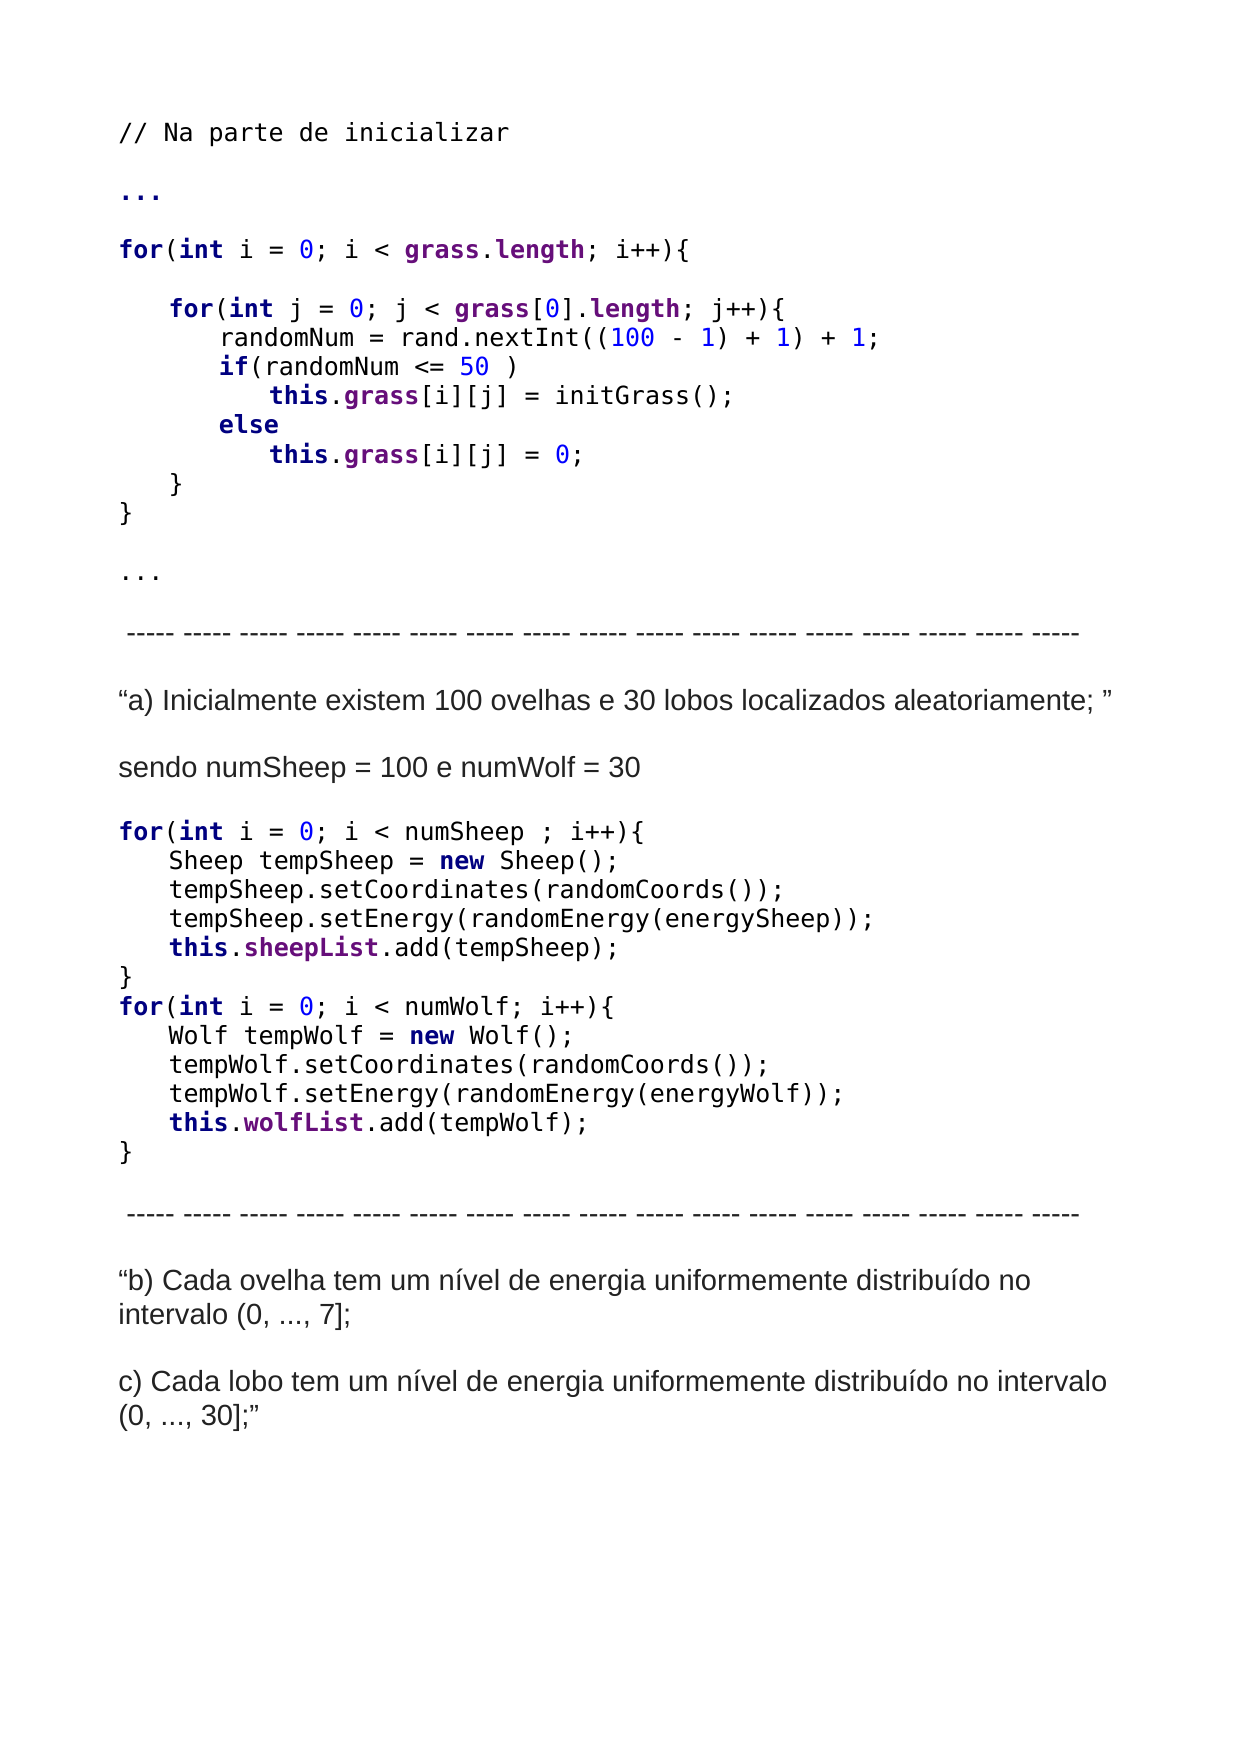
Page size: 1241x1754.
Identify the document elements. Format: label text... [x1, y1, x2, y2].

text else [118, 411, 1122, 440]
text this.sheepList.add(tempSheep); [118, 933, 1122, 963]
text ----- ----- ----- ----- ----- ----- ----- ----- ----- ----- ----- ----- ----- ----- ----- ----- ----- [118, 616, 1122, 649]
text tempSheep.setEnergy(randomEnergy(energySheep)); [118, 904, 1122, 933]
text // Na parte de inicializar [118, 118, 1122, 147]
text sendo numSheep = 100 e numWolf = 30 [118, 750, 1122, 783]
text “a) Inicialmente existem 100 ovelhas e 30 lobos localizados aleatoriamente; ” [118, 683, 1122, 716]
text for(int i = 0; i < numWolf; i++){ [118, 992, 1122, 1021]
text } [118, 469, 1122, 498]
text } [118, 498, 1122, 527]
text this.grass[i][j] = 0; [118, 440, 1122, 469]
text Sheep tempSheep = new Sheep(); [118, 846, 1122, 875]
text if(randomNum <= 50 ) [118, 352, 1122, 382]
text ----- ----- ----- ----- ----- ----- ----- ----- ----- ----- ----- ----- ----- ----- ----- ----- ----- [118, 1196, 1122, 1230]
text tempSheep.setCoordinates(randomCoords()); [118, 875, 1122, 904]
text randomNum = rand.nextInt((100 - 1) + 1) + 1; [118, 323, 1122, 352]
text this.grass[i][j] = initGrass(); [118, 382, 1122, 411]
text “b) Cada ovelha tem um nível de energia uniformemente distribuído no intervalo (0, ..., 7]; [118, 1263, 1122, 1330]
text ... [118, 557, 1122, 586]
text for(int i = 0; i < numSheep ; i++){ [118, 817, 1122, 846]
text Wolf tempWolf = new Wolf(); [118, 1021, 1122, 1050]
text ... [118, 177, 1122, 206]
text } [118, 963, 1122, 992]
text for(int j = 0; j < grass[0].length; j++){ [118, 294, 1122, 323]
text for(int i = 0; i < grass.length; i++){ [118, 235, 1122, 264]
text tempWolf.setCoordinates(randomCoords()); [118, 1050, 1122, 1079]
text this.wolfList.add(tempWolf); [118, 1108, 1122, 1138]
text tempWolf.setEnergy(randomEnergy(energyWolf)); [118, 1079, 1122, 1108]
text c) Cada lobo tem um nível de energia uniformemente distribuído no intervalo (0, ..., 30];” [118, 1364, 1122, 1431]
text } [118, 1138, 1122, 1167]
